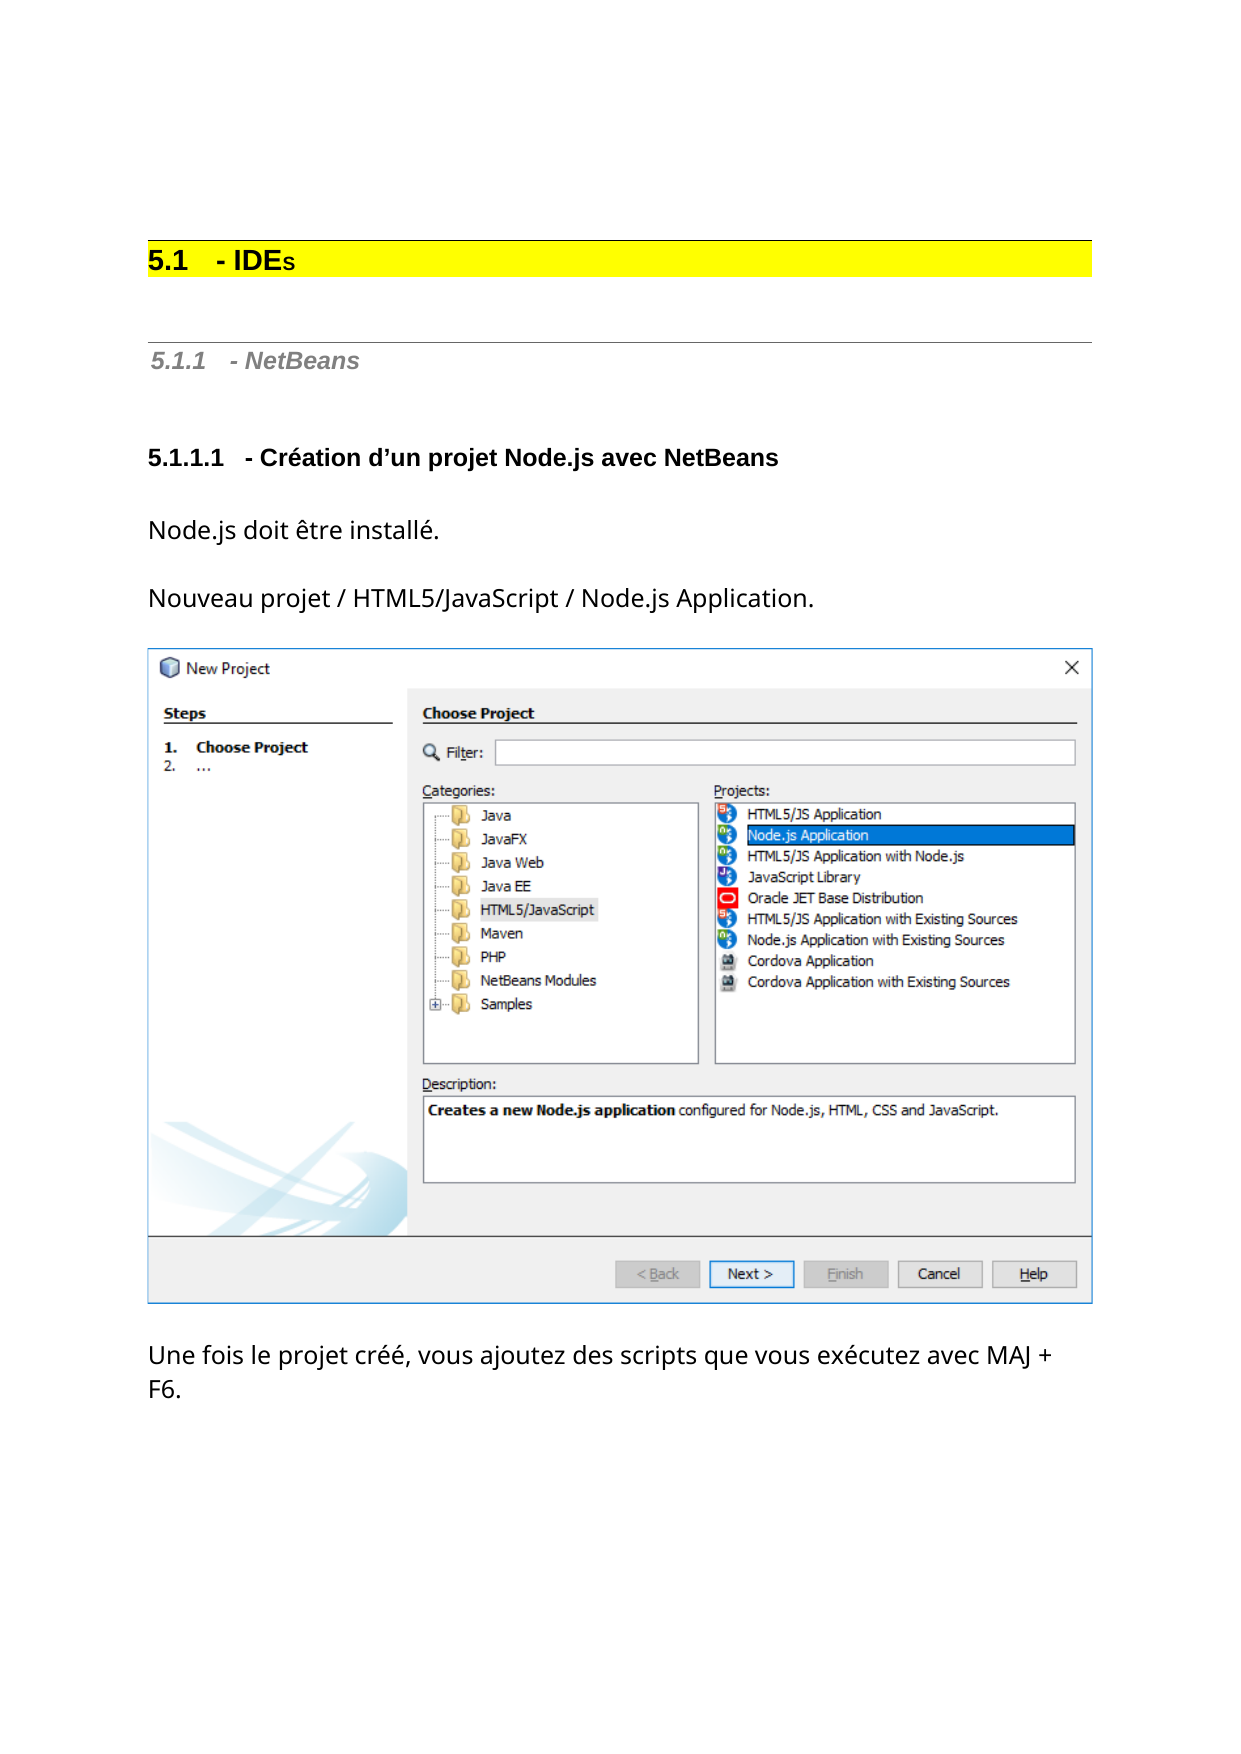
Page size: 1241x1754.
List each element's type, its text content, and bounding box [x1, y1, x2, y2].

subtitle - Création d’un projet Node.js avec NetBeans [148, 443, 1092, 472]
subtitle - NetBeans [148, 343, 1092, 378]
subtitle - IDEs [148, 241, 1092, 277]
text Une fois le projet créé, vous ajoutez des scripts que vous exécutez avec MAJ + F6. [148, 1337, 1092, 1405]
text Nouveau projet / HTML5/JavaScript / Node.js Application. [148, 580, 1092, 614]
text Node.js doit être installé. [148, 512, 1092, 546]
picture [147, 648, 1093, 1304]
